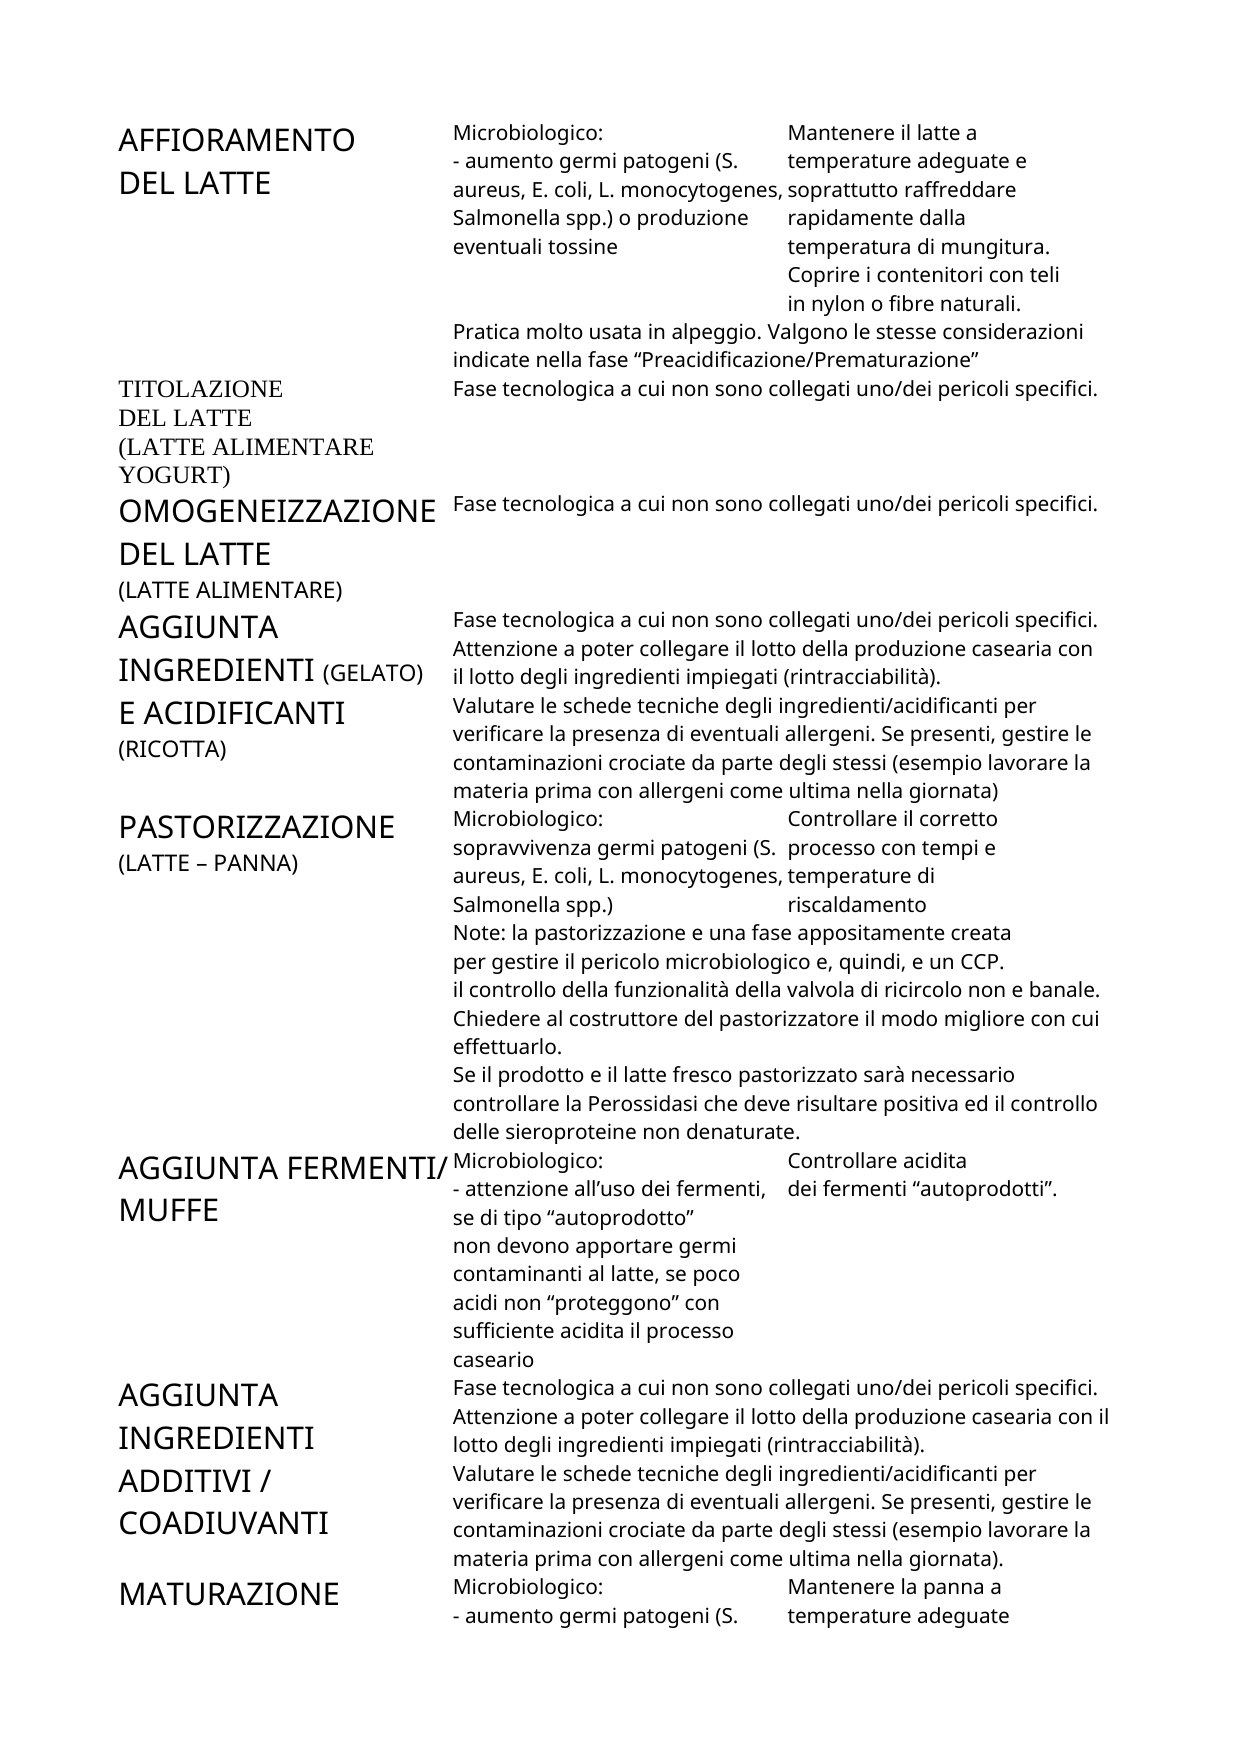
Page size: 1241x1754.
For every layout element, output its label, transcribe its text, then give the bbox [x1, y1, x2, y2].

table_cell Mantenere la panna a temperature adeguate [787, 1573, 1122, 1629]
table_cell Fase tecnologica a cui non sono collegati uno/dei pericoli specifici. Attenzione a poter collegare il lotto della produzione casearia con il lotto degli ingredienti impiegati (rintracciabilità). Valutare le schede tecniche degli ingredienti/acidificanti per verificare la presenza di eventuali allergeni. Se presenti, gestire le contaminazioni crociate da parte degli stessi (esempio lavorare la materia prima con allergeni come ultima nella giornata). [453, 1373, 1122, 1572]
table_cell OMOGENEIZZAZIONE DEL LATTE (LATTE ALIMENTARE) [118, 489, 453, 606]
table_cell Fase tecnologica a cui non sono collegati uno/dei pericoli specifici. Attenzione a poter collegare il lotto della produzione casearia con il lotto degli ingredienti impiegati (rintracciabilità). Valutare le schede tecniche degli ingredienti/acidificanti per verificare la presenza di eventuali allergeni. Se presenti, gestire le contaminazioni crociate da parte degli stessi (esempio lavorare la materia prima con allergeni come ultima nella giornata) [453, 606, 1122, 804]
table_cell Microbiologico: sopravvivenza germi patogeni (S. aureus, E. coli, L. monocytogenes, Salmonella spp.) [453, 805, 787, 918]
table_cell Fase tecnologica a cui non sono collegati uno/dei pericoli specifici. [453, 374, 1122, 489]
table_cell Microbiologico: - aumento germi patogeni (S. [453, 1573, 787, 1629]
table_cell Microbiologico: - aumento germi patogeni (S. aureus, E. coli, L. monocytogenes, Salmonella spp.) o produzione eventuali tossine [453, 118, 787, 317]
table_cell TITOLAZIONE DEL LATTE (LATTE ALIMENTARE YOGURT) [118, 374, 453, 489]
table_cell Controllare acidita dei fermenti “autoprodotti”. [787, 1146, 1122, 1373]
table_cell Note: la pastorizzazione e una fase appositamente creata per gestire il pericolo microbiologico e, quindi, e un CCP. il controllo della funzionalità della valvola di ricircolo non e banale. Chiedere al costruttore del pastorizzatore il modo migliore con cui effettuarlo. Se il prodotto e il latte fresco pastorizzato sarà necessario controllare la Perossidasi che deve risultare positiva ed il controllo delle sieroproteine non denaturate. [453, 918, 1122, 1146]
table_cell Mantenere il latte a temperature adeguate e soprattutto raffreddare rapidamente dalla temperatura di mungitura. Coprire i contenitori con teli in nylon o fibre naturali. [787, 118, 1122, 317]
table_cell AGGIUNTA FERMENTI/ MUFFE [118, 1146, 453, 1373]
table_cell Microbiologico: - attenzione all’uso dei fermenti, se di tipo “autoprodotto” non devono apportare germi contaminanti al latte, se poco acidi non “proteggono” con sufficiente acidita il processo caseario [453, 1146, 787, 1373]
table_cell AFFIORAMENTO DEL LATTE [118, 118, 453, 374]
table_cell Fase tecnologica a cui non sono collegati uno/dei pericoli specifici. [453, 489, 1122, 606]
table_cell Pratica molto usata in alpeggio. Valgono le stesse considerazioni indicate nella fase “Preacidificazione/Prematurazione” [453, 317, 1122, 374]
table_cell MATURAZIONE [118, 1573, 453, 1629]
table_cell Controllare il corretto processo con tempi e temperature di riscaldamento [787, 805, 1122, 918]
table_cell PASTORIZZAZIONE (LATTE – PANNA) [118, 805, 453, 1146]
table_cell AGGIUNTA INGREDIENTI (GELATO) E ACIDIFICANTI (RICOTTA) [118, 606, 453, 804]
table_cell AGGIUNTA INGREDIENTI ADDITIVI / COADIUVANTI [118, 1373, 453, 1572]
